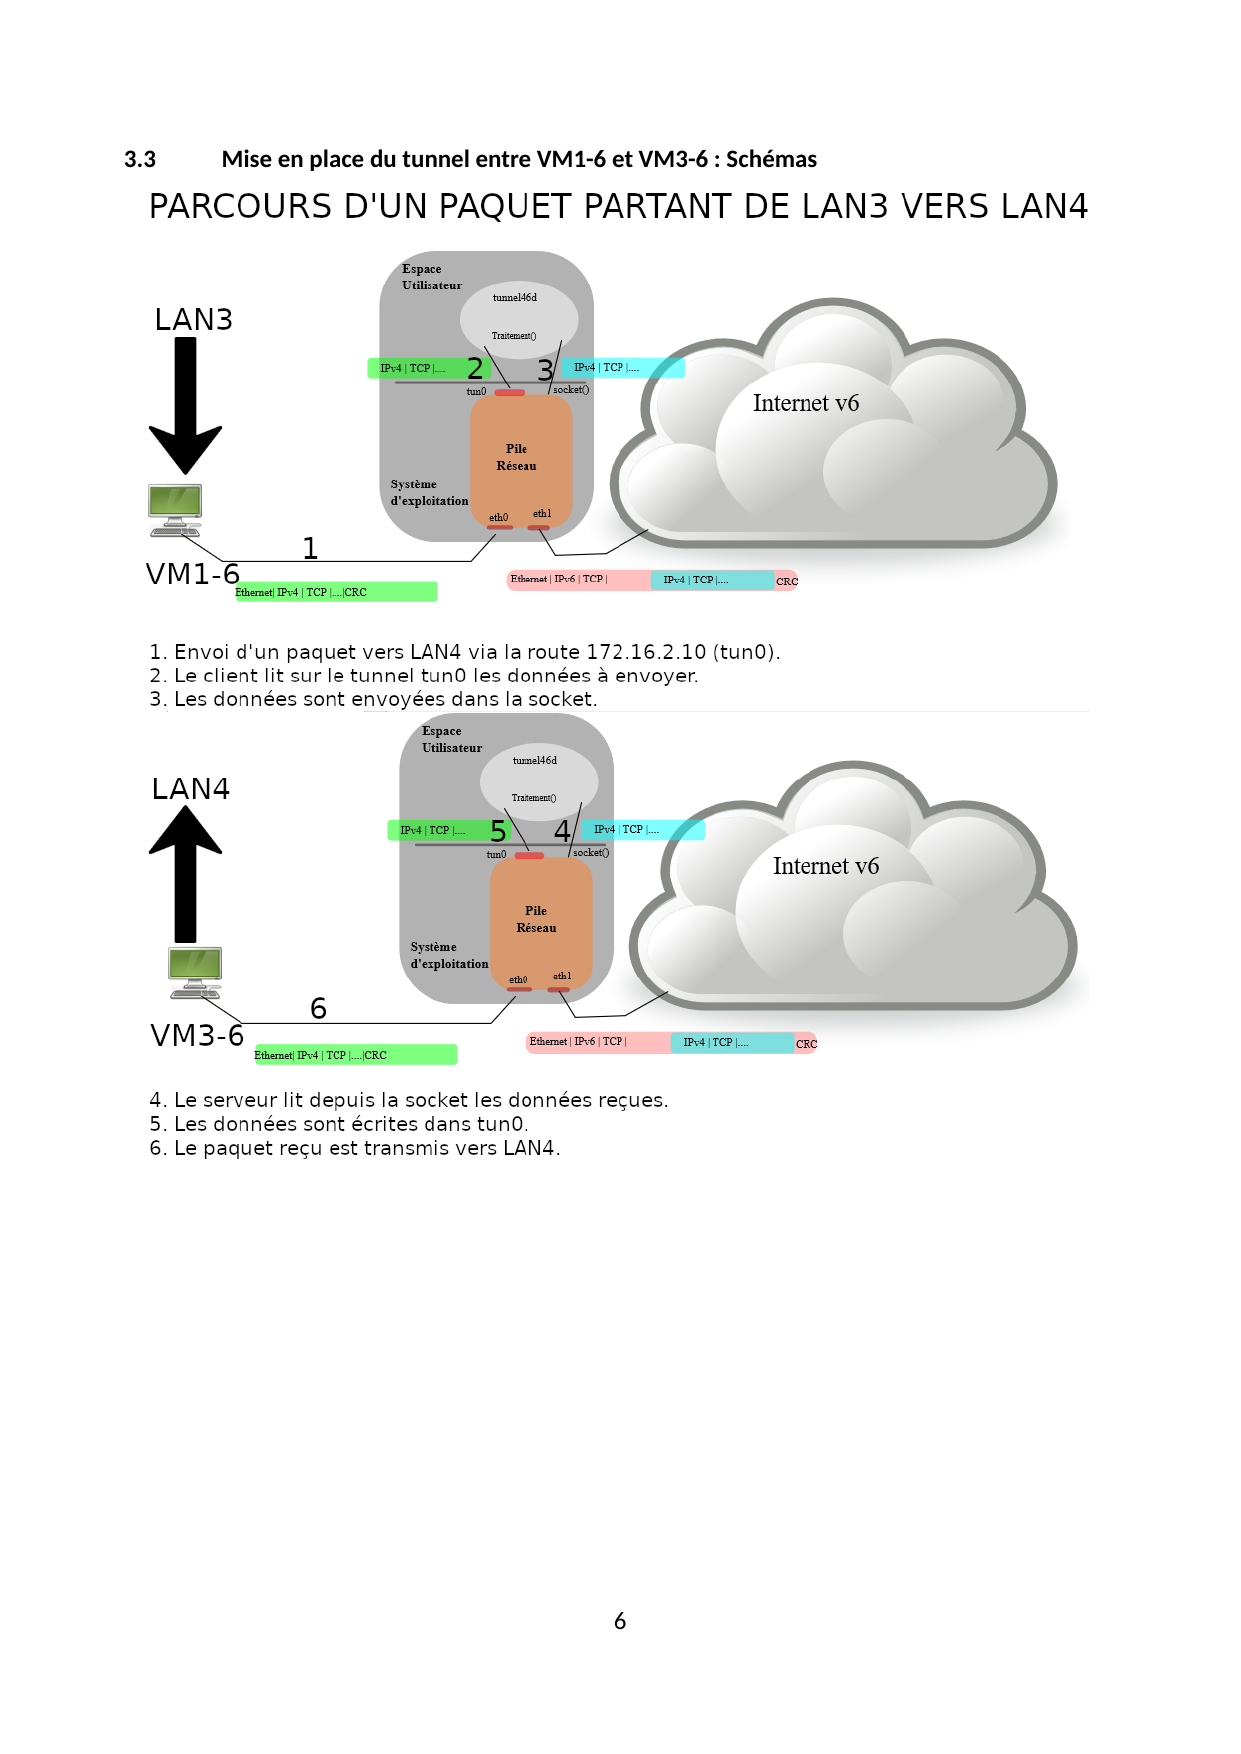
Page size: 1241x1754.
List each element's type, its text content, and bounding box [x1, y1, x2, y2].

picture [146, 186, 1094, 1176]
subtitle Mise en place du tunnel entre VM1-6 et VM3-6 : Schémas [118, 143, 1122, 174]
